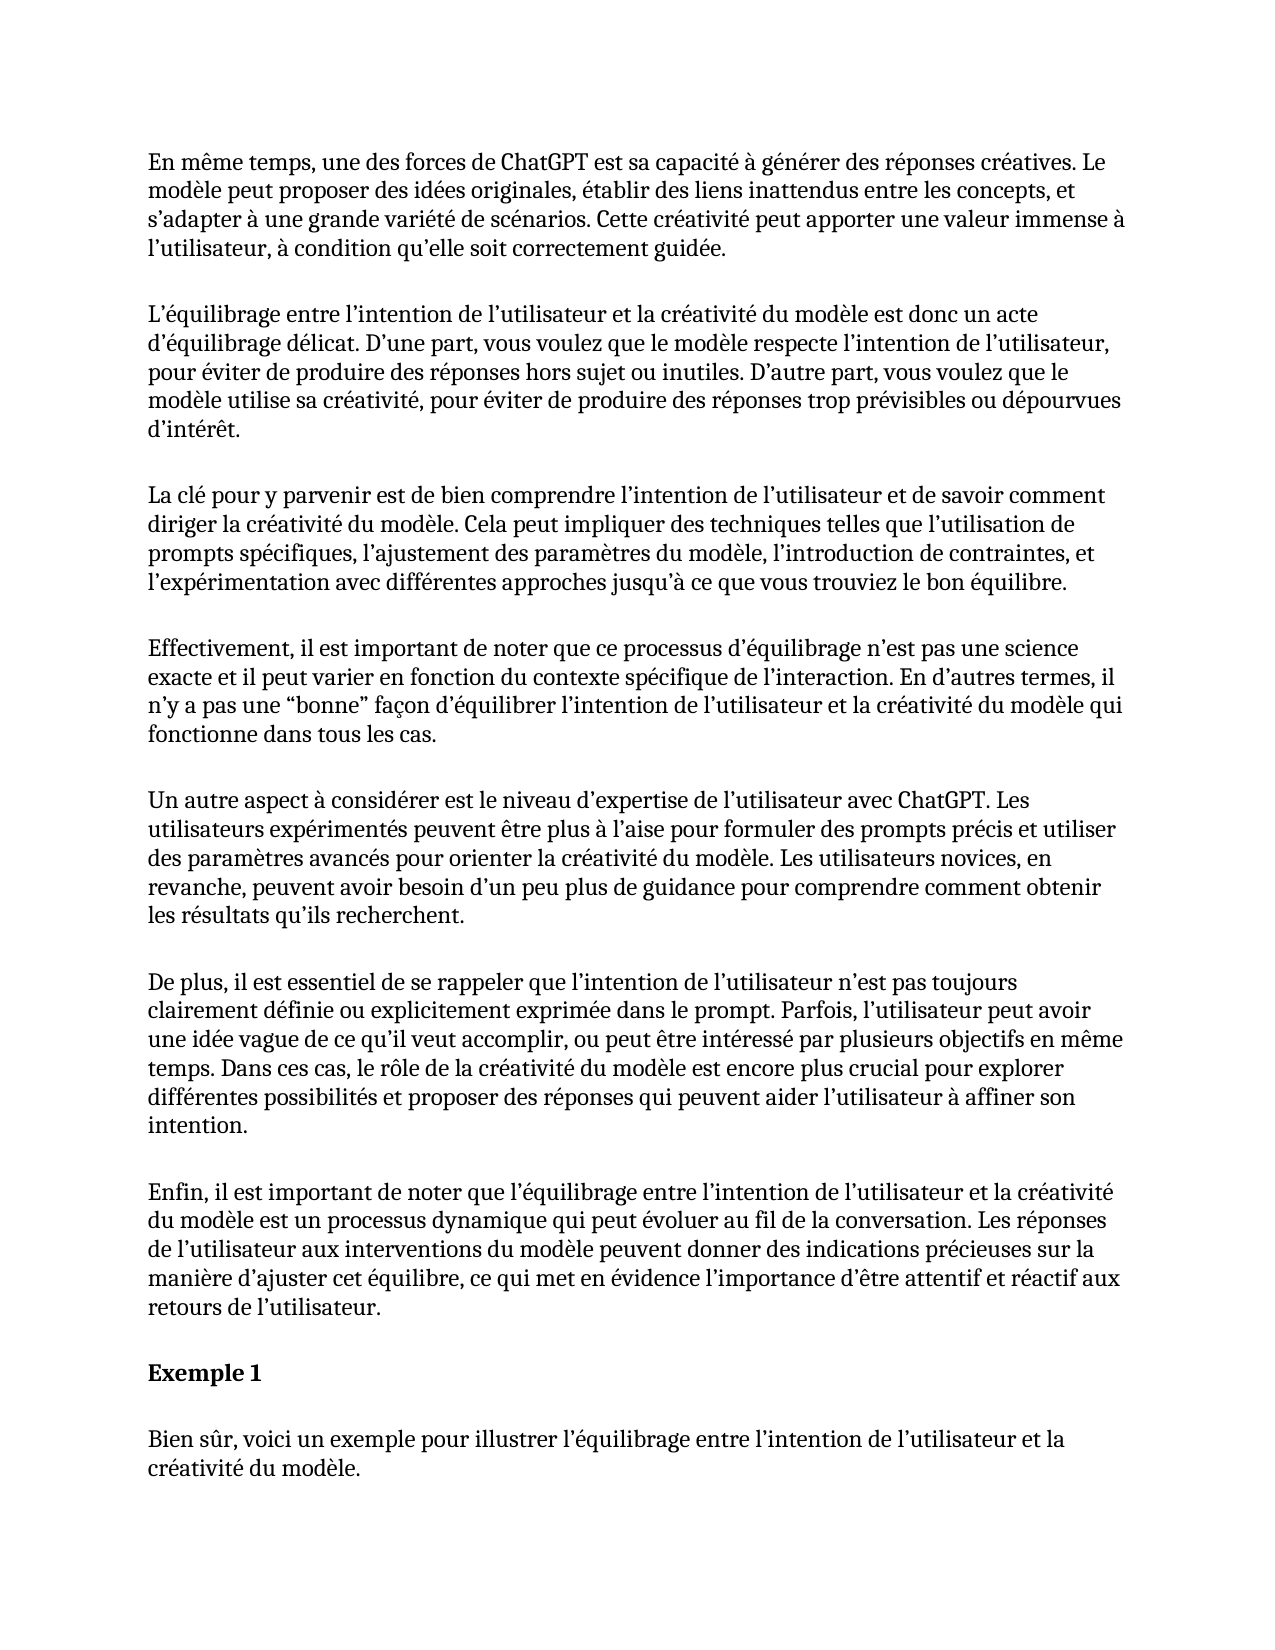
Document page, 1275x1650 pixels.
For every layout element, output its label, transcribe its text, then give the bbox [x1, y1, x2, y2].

text Un autre aspect à considérer est le niveau d’expertise de l’utilisateur avec ChatGPT. Les utilisateurs expérimentés peuvent être plus à l’aise pour formuler des prompts précis et utiliser des paramètres avancés pour orienter la créativité du modèle. Les utilisateurs novices, en revanche, peuvent avoir besoin d’un peu plus de guidance pour comprendre comment obtenir les résultats qu’ils recherchent. [148, 786, 1127, 930]
text En même temps, une des forces de ChatGPT est sa capacité à générer des réponses créatives. Le modèle peut proposer des idées originales, établir des liens inattendus entre les concepts, et s’adapter à une grande variété de scénarios. Cette créativité peut apporter une valeur immense à l’utilisateur, à condition qu’elle soit correctement guidée. [148, 148, 1127, 263]
text Bien sûr, voici un exemple pour illustrer l’équilibrage entre l’intention de l’utilisateur et la créativité du modèle. [148, 1425, 1127, 1483]
text Effectivement, il est important de noter que ce processus d’équilibrage n’est pas une science exacte et il peut varier en fonction du contexte spécifique de l’interaction. En d’autres termes, il n’y a pas une “bonne” façon d’équilibrer l’intention de l’utilisateur et la créativité du modèle qui fonctionne dans tous les cas. [148, 634, 1127, 749]
text De plus, il est essentiel de se rappeler que l’intention de l’utilisateur n’est pas toujours clairement définie ou explicitement exprimée dans le prompt. Parfois, l’utilisateur peut avoir une idée vague de ce qu’il veut accomplir, ou peut être intéressé par plusieurs objectifs en même temps. Dans ces cas, le rôle de la créativité du modèle est encore plus crucial pour explorer différentes possibilités et proposer des réponses qui peuvent aider l’utilisateur à affiner son intention. [148, 968, 1127, 1140]
text Exemple 1 [148, 1359, 1127, 1388]
text Enfin, il est important de noter que l’équilibrage entre l’intention de l’utilisateur et la créativité du modèle est un processus dynamique qui peut évoluer au fil de la conversation. Les réponses de l’utilisateur aux interventions du modèle peuvent donner des indications précieuses sur la manière d’ajuster cet équilibre, ce qui met en évidence l’importance d’être attentif et réactif aux retours de l’utilisateur. [148, 1178, 1127, 1321]
text La clé pour y parvenir est de bien comprendre l’intention de l’utilisateur et de savoir comment diriger la créativité du modèle. Cela peut impliquer des techniques telles que l’utilisation de prompts spécifiques, l’ajustement des paramètres du modèle, l’introduction de contraintes, et l’expérimentation avec différentes approches jusqu’à ce que vous trouviez le bon équilibre. [148, 481, 1127, 596]
text L’équilibrage entre l’intention de l’utilisateur et la créativité du modèle est donc un acte d’équilibrage délicat. D’une part, vous voulez que le modèle respecte l’intention de l’utilisateur, pour éviter de produire des réponses hors sujet ou inutiles. D’autre part, vous voulez que le modèle utilise sa créativité, pour éviter de produire des réponses trop prévisibles ou dépourvues d’intérêt. [148, 300, 1127, 444]
